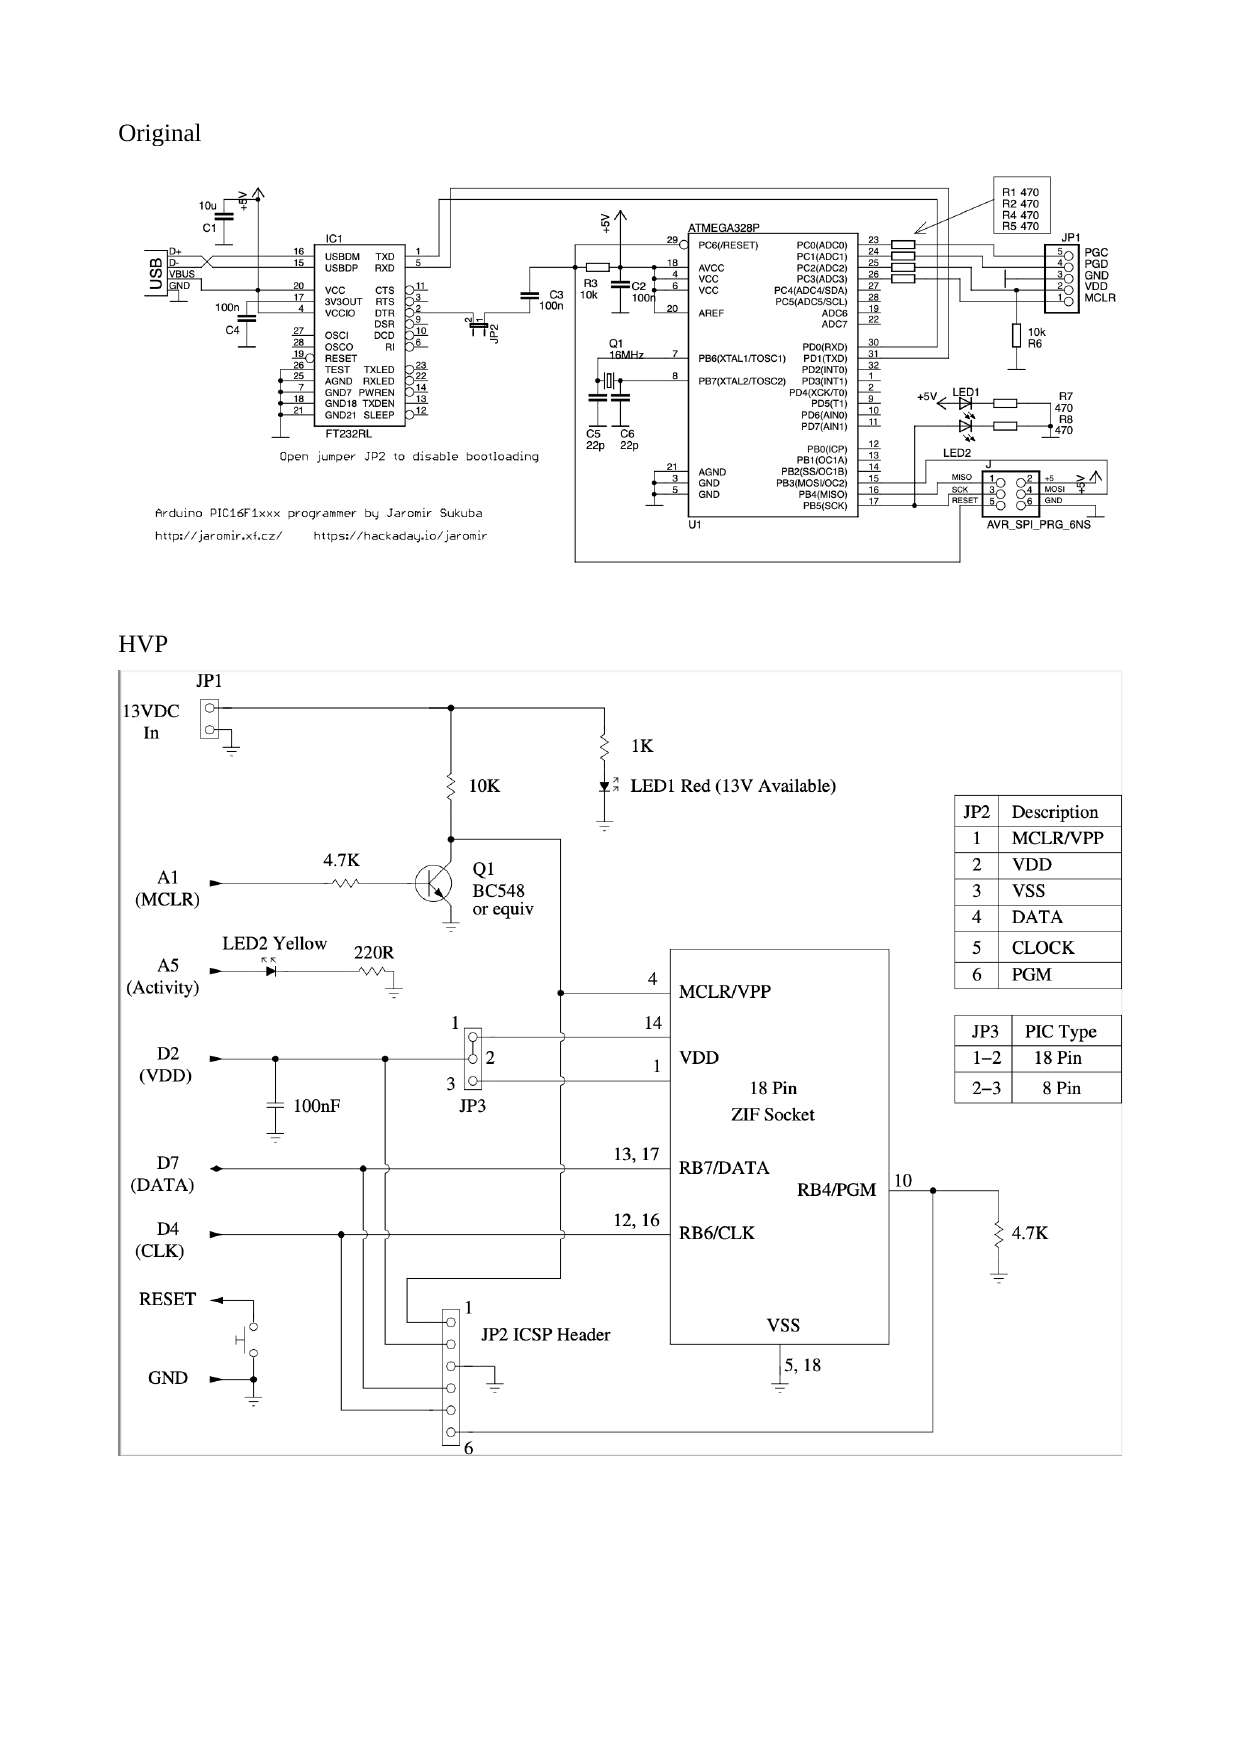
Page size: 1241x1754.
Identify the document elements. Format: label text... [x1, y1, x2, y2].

text HVP [118, 601, 1122, 658]
text Original [118, 118, 1122, 146]
picture [118, 146, 1123, 601]
picture [118, 670, 1123, 1456]
